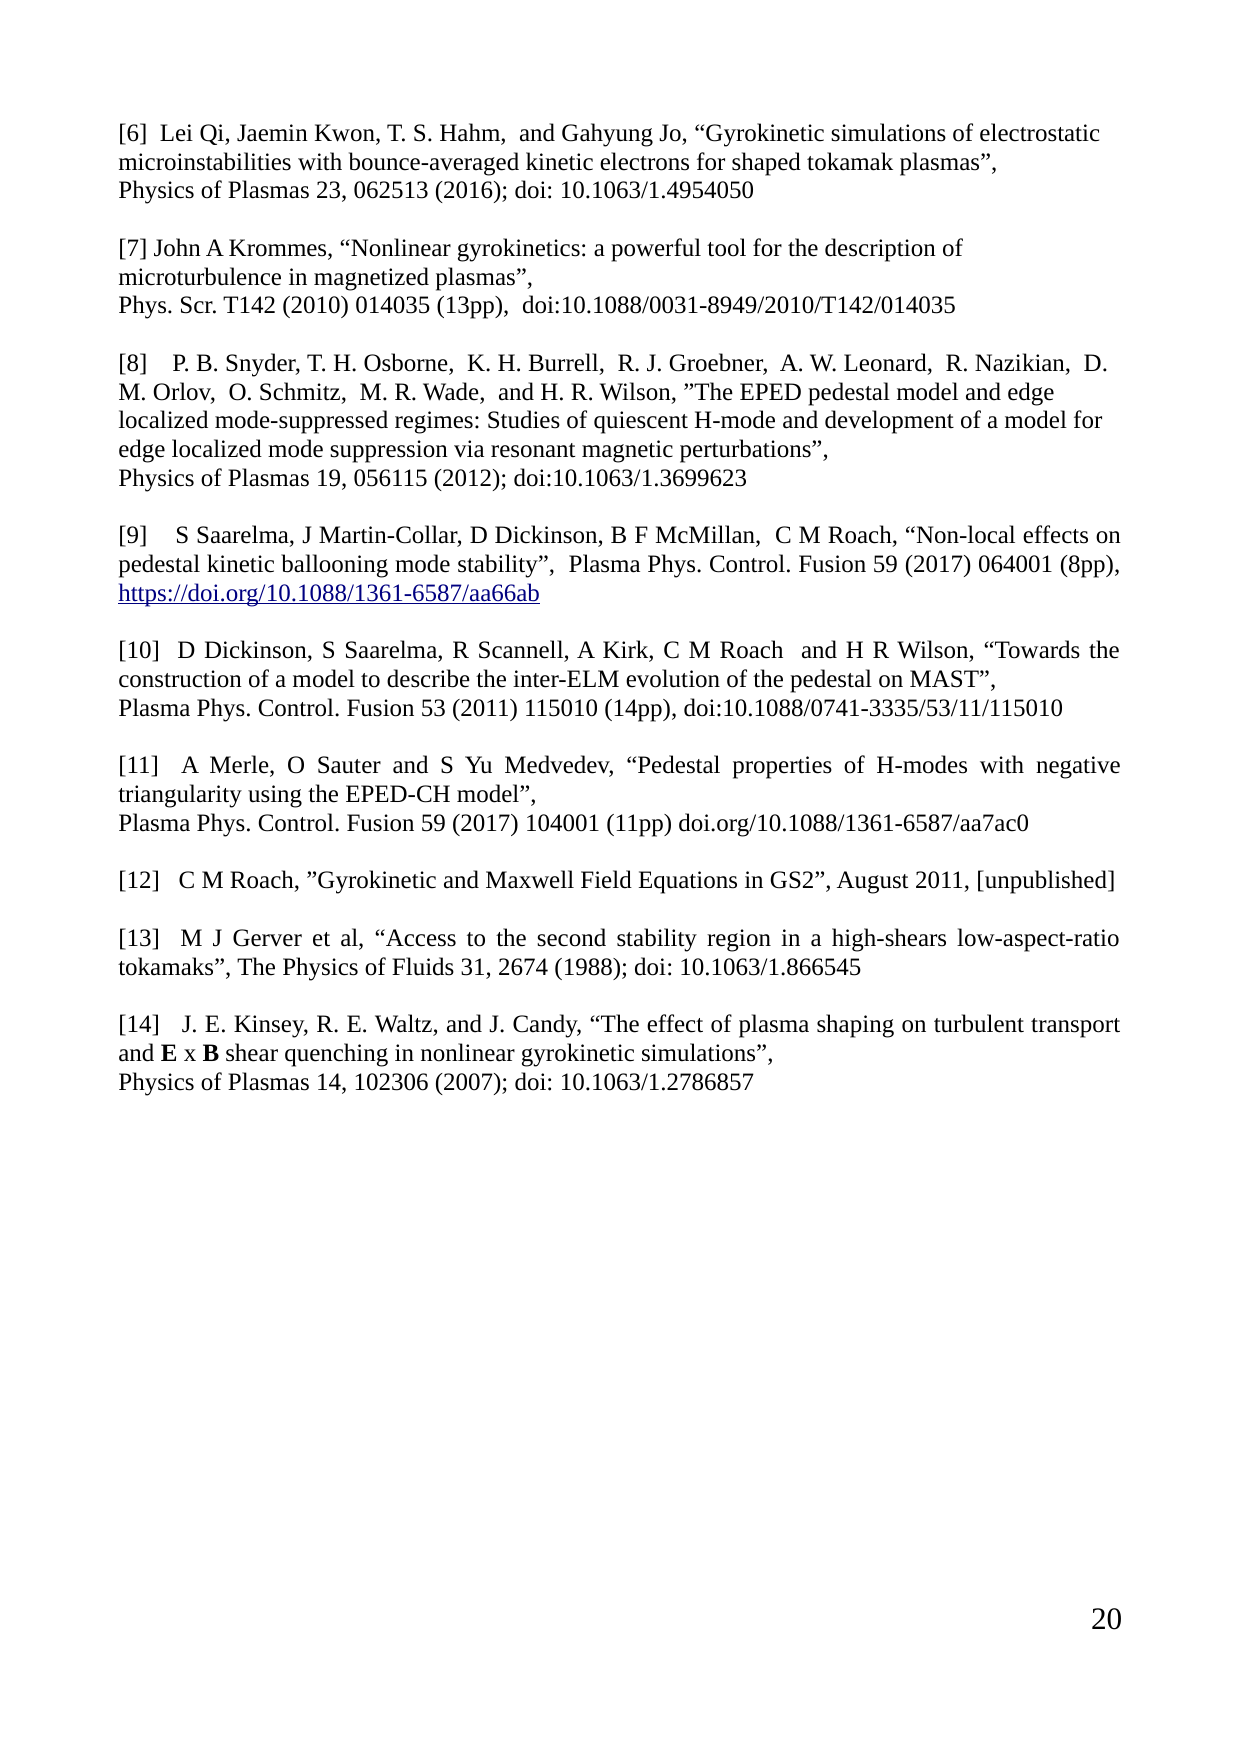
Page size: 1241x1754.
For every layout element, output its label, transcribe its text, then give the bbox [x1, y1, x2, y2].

text [10] D Dickinson, S Saarelma, R Scannell, A Kirk, C M Roach and H R Wilson, “Towards the construction of a model to describe the inter-ELM evolution of the pedestal on MAST”, [118, 636, 1122, 693]
text [12] C M Roach, ”Gyrokinetic and Maxwell Field Equations in GS2”, August 2011, [unpublished] [118, 866, 1122, 894]
text [9] S Saarelma, J Martin-Collar, D Dickinson, B F McMillan, C M Roach, “Non-local effects on pedestal kinetic ballooning mode stability”, Plasma Phys. Control. Fusion 59 (2017) 064001 (8pp), https://doi.org/10.1088/1361-6587/aa66ab [118, 521, 1122, 607]
text Plasma Phys. Control. Fusion 53 (2011) 115010 (14pp), doi:10.1088/0741-3335/53/11/115010 [118, 693, 1122, 722]
text [11] A Merle, O Sauter and S Yu Medvedev, “Pedestal properties of H-modes with negative triangularity using the EPED-CH model”, [118, 751, 1122, 808]
text [8] P. B. Snyder, T. H. Osborne, K. H. Burrell, R. J. Groebner, A. W. Leonard, R. Nazikian, D. M. Orlov, O. Schmitz, M. R. Wade, and H. R. Wilson, ”The EPED pedestal model and edge localized mode-suppressed regimes: Studies of quiescent H-mode and development of a model for edge localized mode suppression via resonant magnetic perturbations”, [118, 348, 1122, 463]
text Plasma Phys. Control. Fusion 59 (2017) 104001 (11pp) doi.org/10.1088/1361-6587/aa7ac0 [118, 808, 1122, 837]
text [7] John A Krommes, “Nonlinear gyrokinetics: a powerful tool for the description of microturbulence in magnetized plasmas”, [118, 233, 1122, 291]
text Phys. Scr. T142 (2010) 014035 (13pp), doi:10.1088/0031-8949/2010/T142/014035 [118, 291, 1122, 319]
text Physics of Plasmas 14, 102306 (2007); doi: 10.1063/1.2786857 [118, 1067, 1122, 1096]
text Physics of Plasmas 23, 062513 (2016); doi: 10.1063/1.4954050 [118, 176, 1122, 204]
text [14] J. E. Kinsey, R. E. Waltz, and J. Candy, “The effect of plasma shaping on turbulent transport and E x B shear quenching in nonlinear gyrokinetic simulations”, [118, 1009, 1122, 1067]
text [6] Lei Qi, Jaemin Kwon, T. S. Hahm, and Gahyung Jo, “Gyrokinetic simulations of electrostatic microinstabilities with bounce-averaged kinetic electrons for shaped tokamak plasmas”, [118, 118, 1122, 176]
text Physics of Plasmas 19, 056115 (2012); doi:10.1063/1.3699623 [118, 463, 1122, 492]
text [13] M J Gerver et al, “Access to the second stability region in a high-shears low-aspect-ratio tokamaks”, The Physics of Fluids 31, 2674 (1988); doi: 10.1063/1.866545 [118, 923, 1122, 981]
